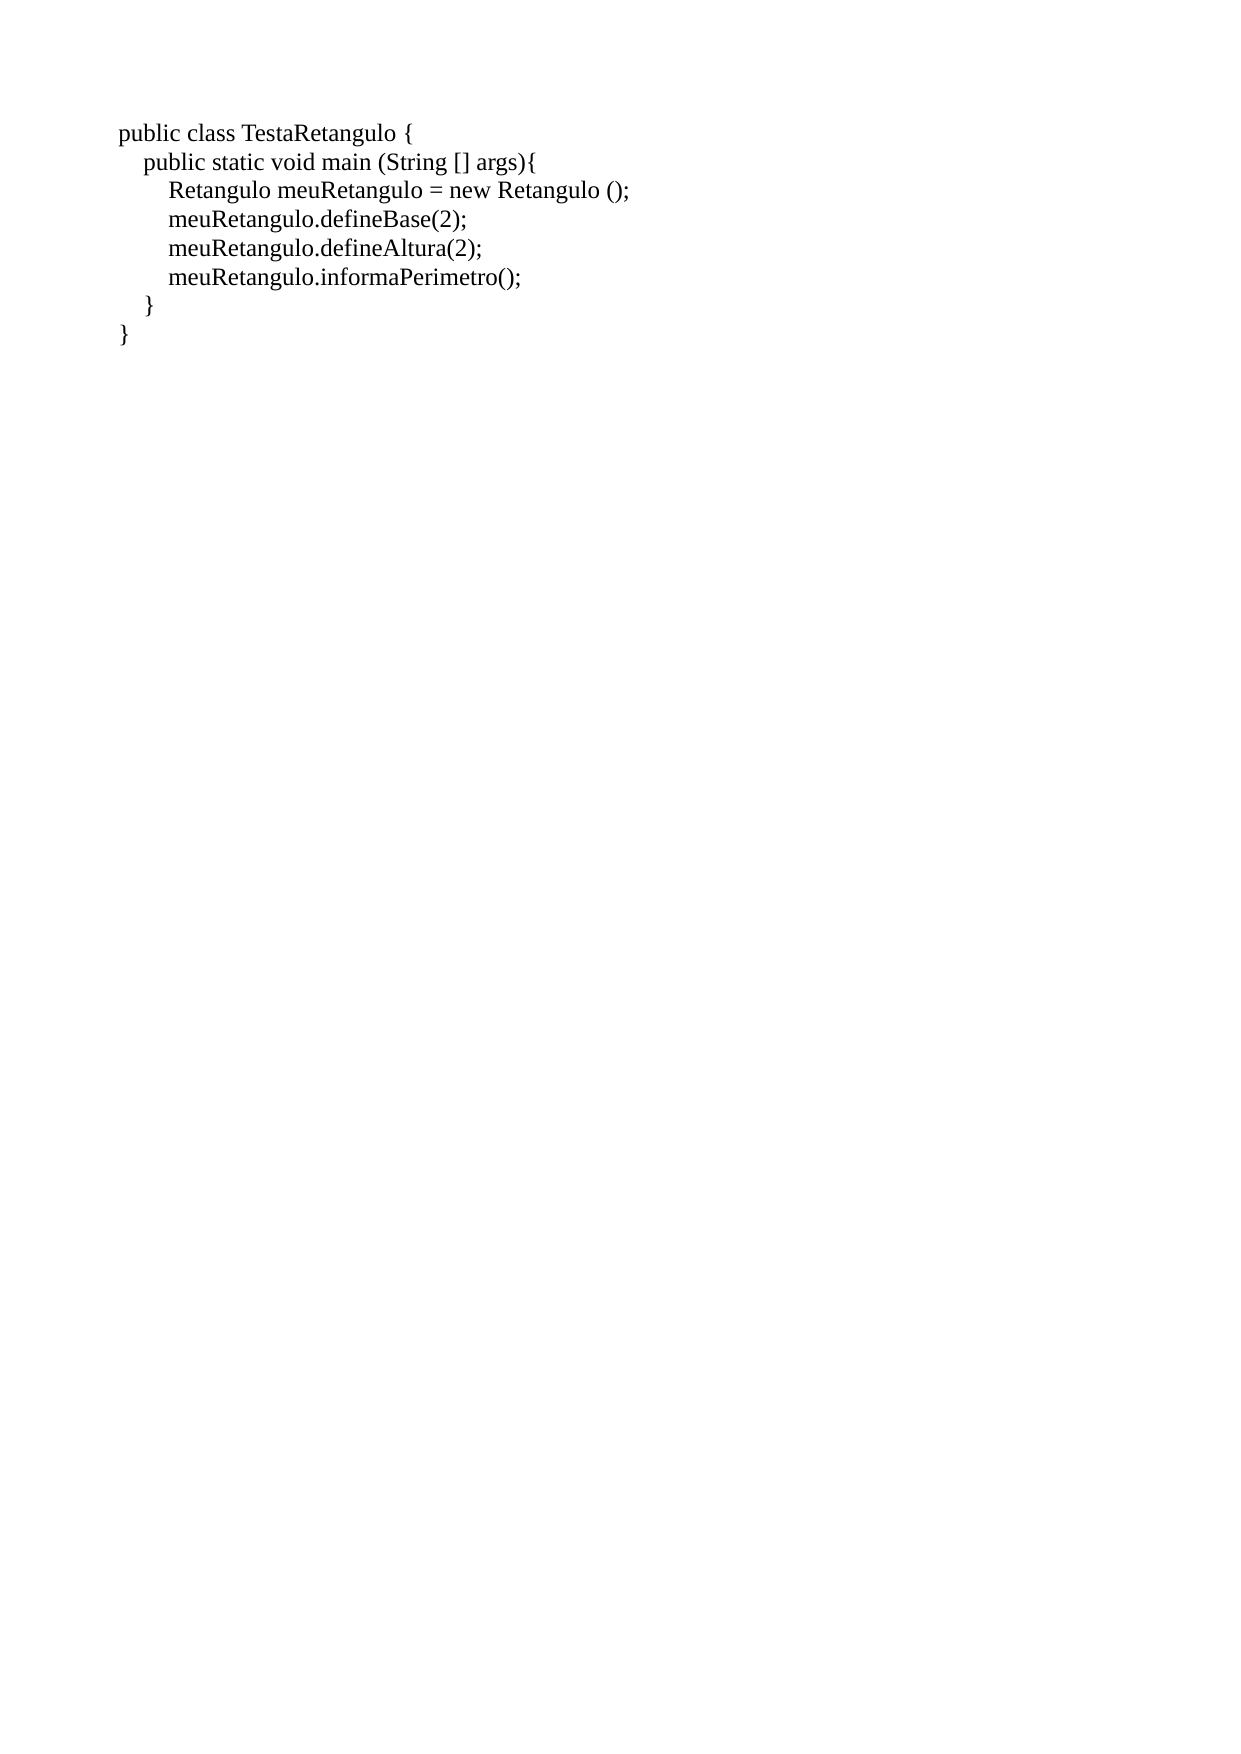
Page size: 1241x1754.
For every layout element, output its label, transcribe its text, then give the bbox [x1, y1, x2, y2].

text meuRetangulo.defineBase(2); [118, 204, 1122, 233]
text } [118, 291, 1122, 319]
text Retangulo meuRetangulo = new Retangulo (); [118, 176, 1122, 204]
text meuRetangulo.defineAltura(2); [118, 233, 1122, 262]
text public class TestaRetangulo { [118, 118, 1122, 147]
text meuRetangulo.informaPerimetro(); [118, 262, 1122, 291]
text } [118, 319, 1122, 348]
text public static void main (String [] args){ [118, 147, 1122, 176]
